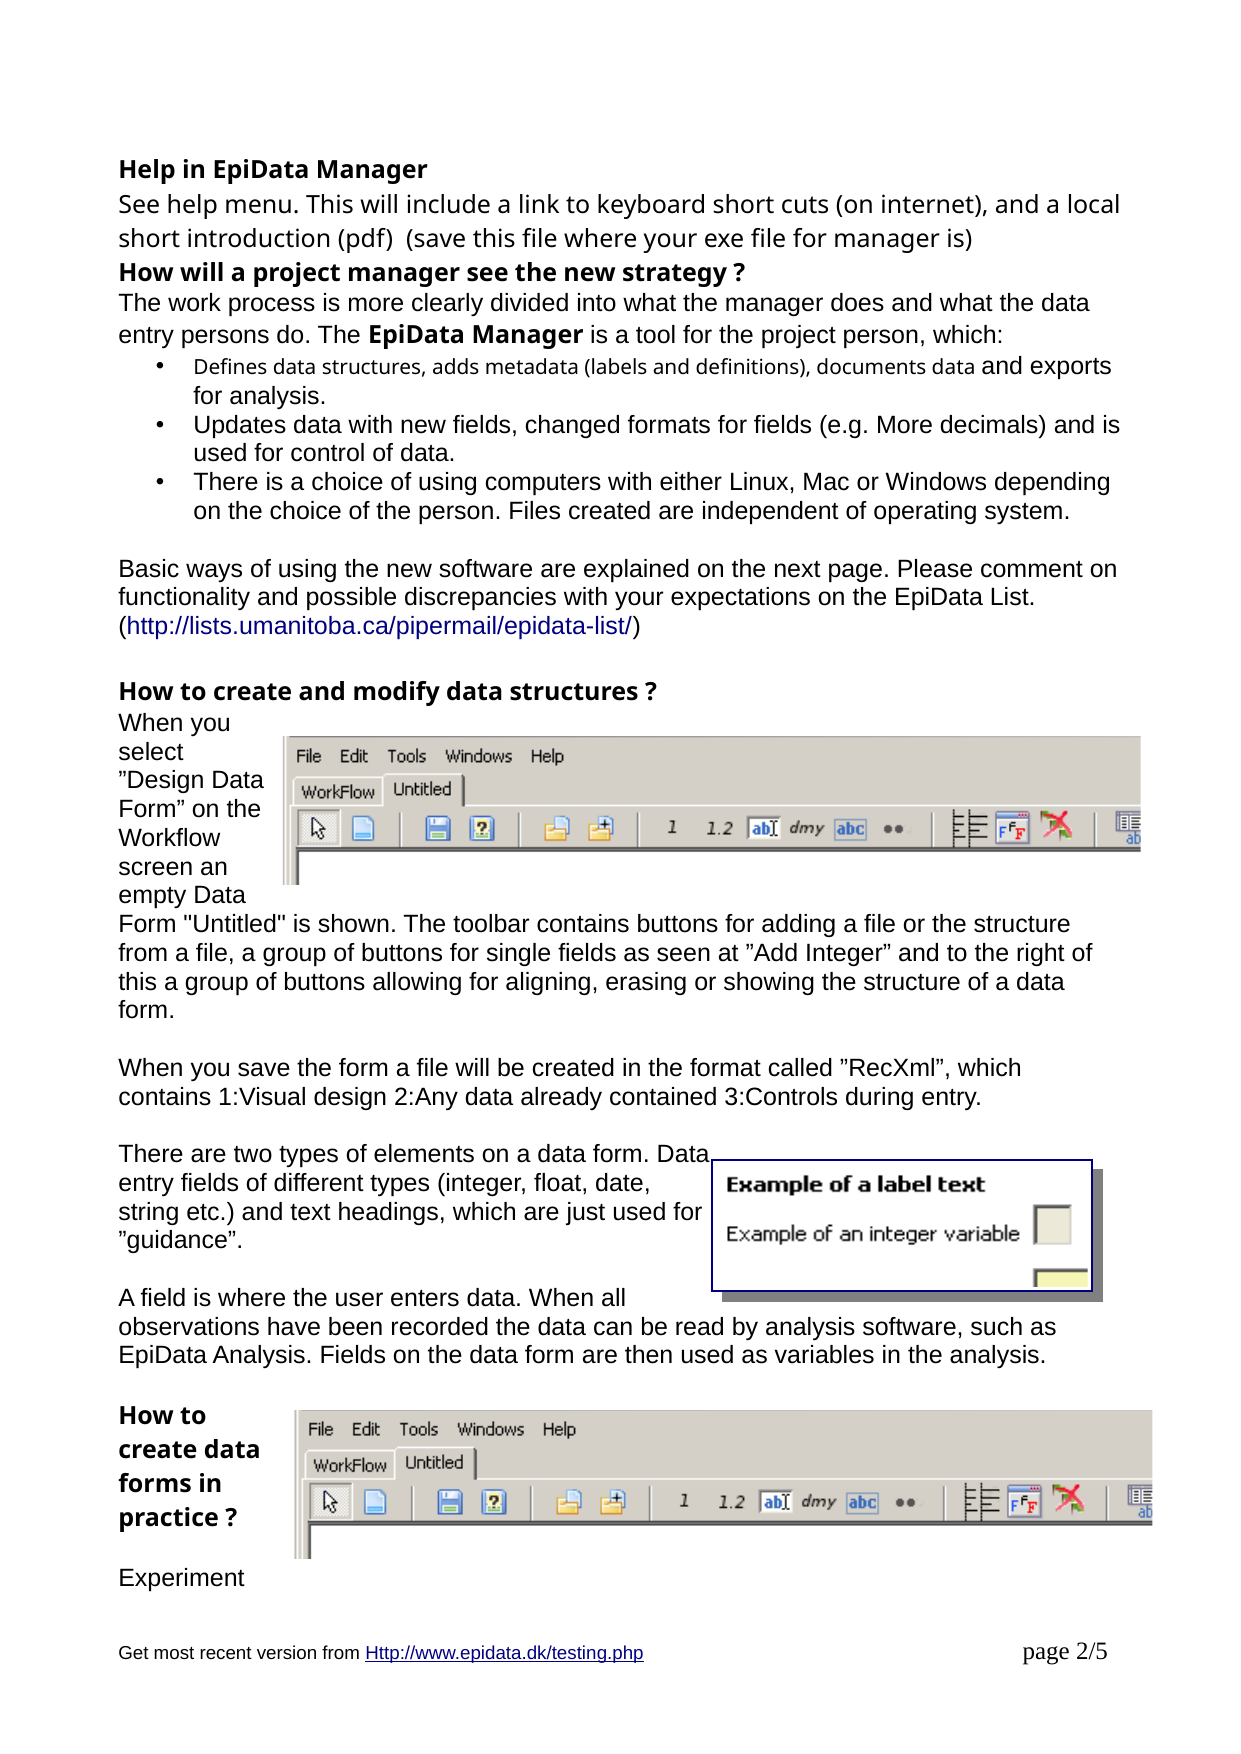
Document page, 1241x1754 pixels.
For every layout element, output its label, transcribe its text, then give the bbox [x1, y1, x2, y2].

text Basic ways of using the new software are explained on the next page. Please comment on [118, 553, 1122, 582]
text The work process is more clearly divided into what the manager does and what the data [118, 288, 1122, 317]
picture [294, 1410, 1153, 1559]
picture [282, 736, 1141, 885]
list Updates data with new fields, changed formats for fields (e.g. More decimals) and is used for control of data. [156, 409, 1122, 467]
text entry persons do. The EpiData Manager is a tool for the project person, which: [118, 317, 1122, 351]
picture [716, 1163, 1088, 1287]
text Experiment [118, 1563, 1122, 1592]
text When you save the form a file will be created in the format called ”RecXml”, which [118, 1053, 1122, 1082]
text When you select ”Design Data Form” on the Workflow screen an empty Data Form "Untitled" is shown. The toolbar contains buttons for adding a file or the structure from a file, a group of buttons for single fields as seen at ”Add Integer” and to the right of this a group of buttons allowing for aligning, erasing or showing the structure of a data form. [118, 708, 1122, 1024]
text See help menu. This will include a link to keyboard short cuts (on internet), and a local short introduction (pdf) (save this file where your exe file for manager is) [118, 186, 1122, 254]
text How to create and modify data structures ? [118, 674, 1122, 708]
text [713, 1161, 1091, 1290]
list There is a choice of using computers with either Linux, Mac or Windows depending on the choice of the person. Files created are independent of operating system. [156, 467, 1122, 525]
text contains 1:Visual design 2:Any data already contained 3:Controls during entry. [118, 1082, 1122, 1110]
text How will a project manager see the new strategy ? [118, 254, 1122, 288]
list Defines data structures, adds metadata (labels and definitions), documents data and exports for analysis. [156, 351, 1122, 409]
text (http://lists.umanitoba.ca/pipermail/epidata-list/) [118, 611, 1122, 640]
text How to create data forms in practice ? [118, 1398, 1122, 1534]
text There are two types of elements on a data form. Data entry fields of different types (integer, float, date, string etc.) and text headings, which are just used for ”guidance”. [118, 1139, 1122, 1254]
text A field is where the user enters data. When all observations have been recorded the data can be read by analysis software, such as EpiData Analysis. Fields on the data form are then used as variables in the analysis. [118, 1283, 1122, 1369]
text functionality and possible discrepancies with your expectations on the EpiData List. [118, 582, 1122, 611]
text Help in EpiData Manager [118, 152, 1122, 186]
